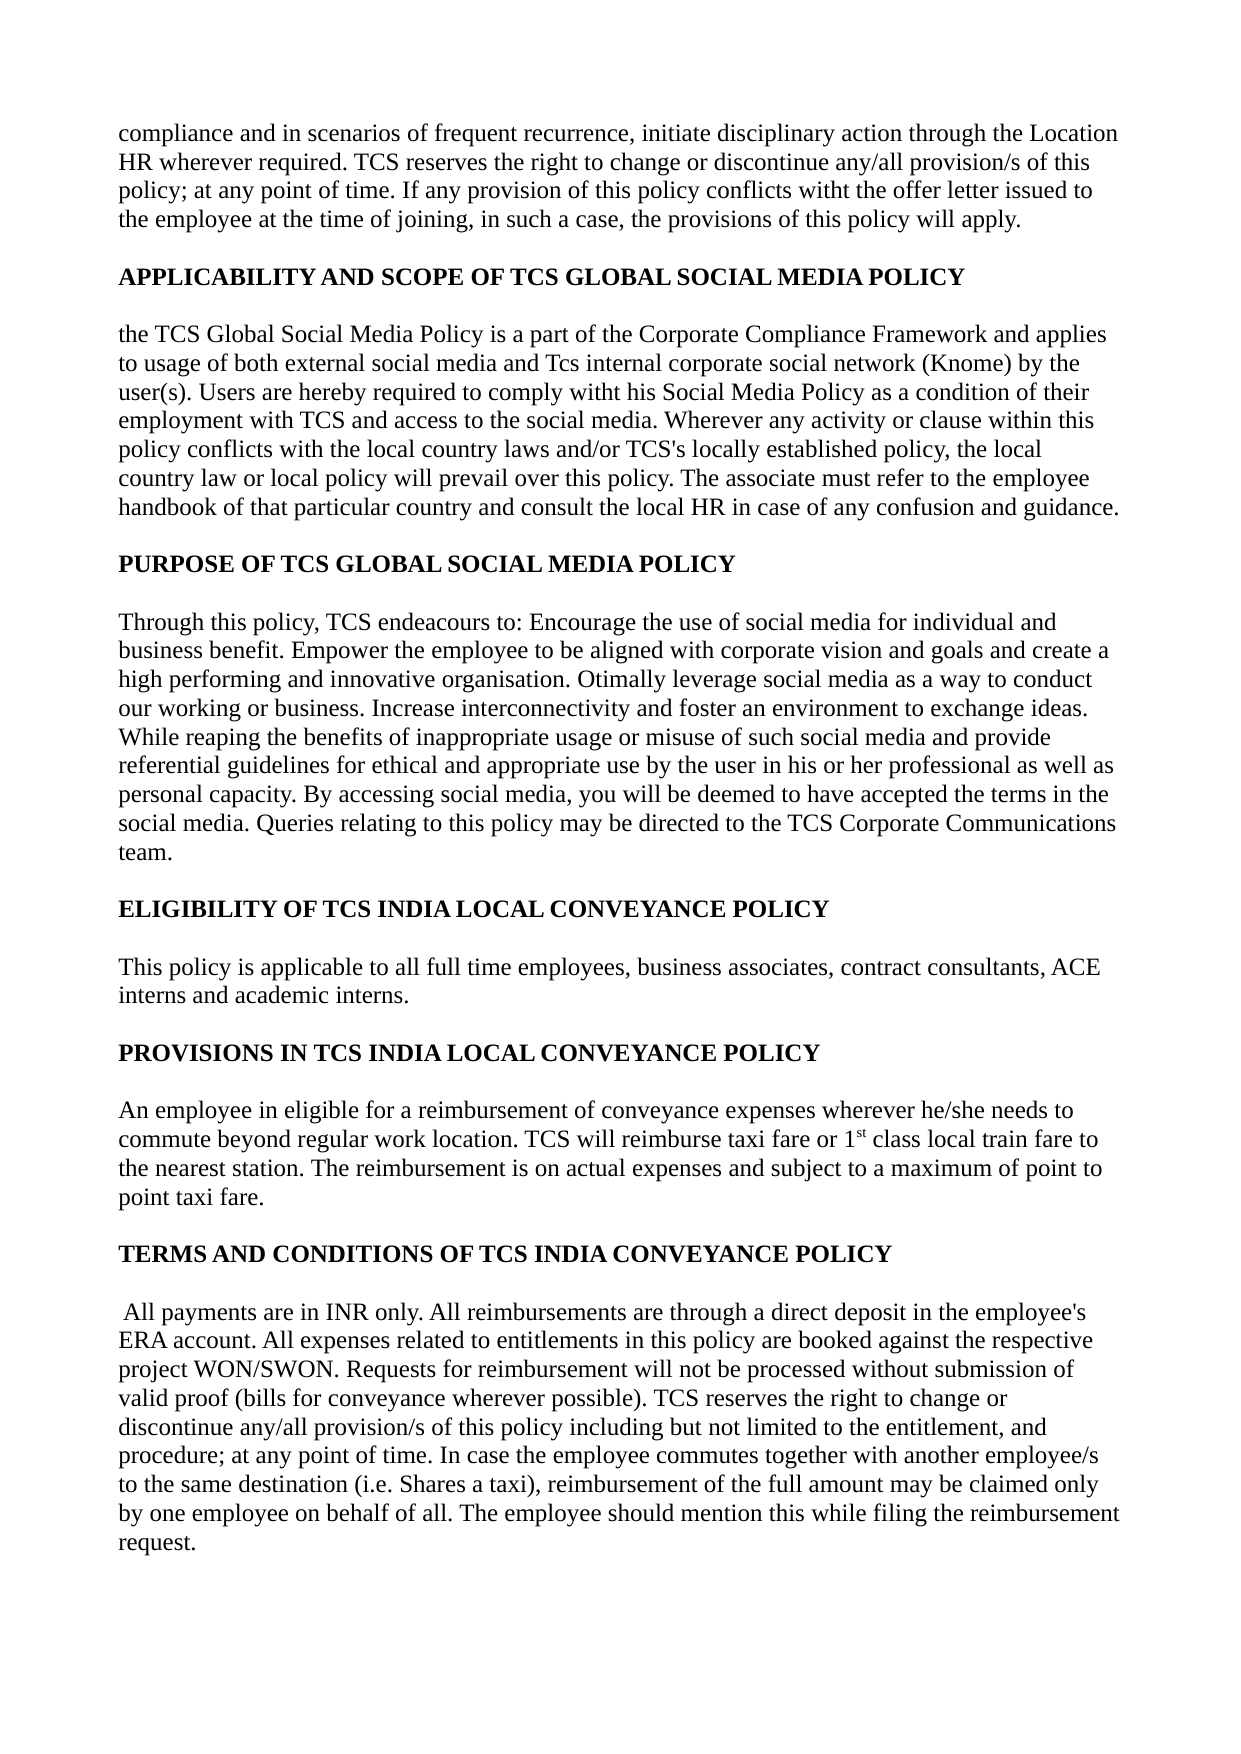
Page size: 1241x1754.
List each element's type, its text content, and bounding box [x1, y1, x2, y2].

text Through this policy, TCS endeacours to: Encourage the use of social media for individual and business benefit. Empower the employee to be aligned with corporate vision and goals and create a high performing and innovative organisation. Otimally leverage social media as a way to conduct our working or business. Increase interconnectivity and foster an environment to exchange ideas. While reaping the benefits of inappropriate usage or misuse of such social media and provide referential guidelines for ethical and appropriate use by the user in his or her professional as well as personal capacity. By accessing social media, you will be deemed to have accepted the terms in the social media. Queries relating to this policy may be directed to the TCS Corporate Communications team. [118, 607, 1122, 866]
text An employee in eligible for a reimbursement of conveyance expenses wherever he/she needs to commute beyond regular work location. TCS will reimburse taxi fare or 1st class local train fare to the nearest station. The reimbursement is on actual expenses and subject to a maximum of point to point taxi fare. [118, 1096, 1122, 1211]
text TERMS AND CONDITIONS OF TCS INDIA CONVEYANCE POLICY [118, 1239, 1122, 1268]
text This policy is applicable to all full time employees, business associates, contract consultants, ACE interns and academic interns. [118, 952, 1122, 1009]
text PURPOSE OF TCS GLOBAL SOCIAL MEDIA POLICY [118, 549, 1122, 578]
text compliance and in scenarios of frequent recurrence, initiate disciplinary action through the Location HR wherever required. TCS reserves the right to change or discontinue any/all provision/s of this policy; at any point of time. If any provision of this policy conflicts witht the offer letter issued to the employee at the time of joining, in such a case, the provisions of this policy will apply. [118, 118, 1122, 233]
text All payments are in INR only. All reimbursements are through a direct deposit in the employee's ERA account. All expenses related to entitlements in this policy are booked against the respective project WON/SWON. Requests for reimbursement will not be processed without submission of valid proof (bills for conveyance wherever possible). TCS reserves the right to change or discontinue any/all provision/s of this policy including but not limited to the entitlement, and procedure; at any point of time. In case the employee commutes together with another employee/s to the same destination (i.e. Shares a taxi), reimbursement of the full amount may be claimed only by one employee on behalf of all. The employee should mention this while filing the reimbursement request. [118, 1297, 1122, 1556]
text the TCS Global Social Media Policy is a part of the Corporate Compliance Framework and applies to usage of both external social media and Tcs internal corporate social network (Knome) by the user(s). Users are hereby required to comply witht his Social Media Policy as a condition of their employment with TCS and access to the social media. Wherever any activity or clause within this policy conflicts with the local country laws and/or TCS's locally established policy, the local country law or local policy will prevail over this policy. The associate must refer to the employee handbook of that particular country and consult the local HR in case of any confusion and guidance. [118, 319, 1122, 521]
text PROVISIONS IN TCS INDIA LOCAL CONVEYANCE POLICY [118, 1038, 1122, 1067]
text APPLICABILITY AND SCOPE OF TCS GLOBAL SOCIAL MEDIA POLICY [118, 262, 1122, 291]
text ELIGIBILITY OF TCS INDIA LOCAL CONVEYANCE POLICY [118, 894, 1122, 923]
